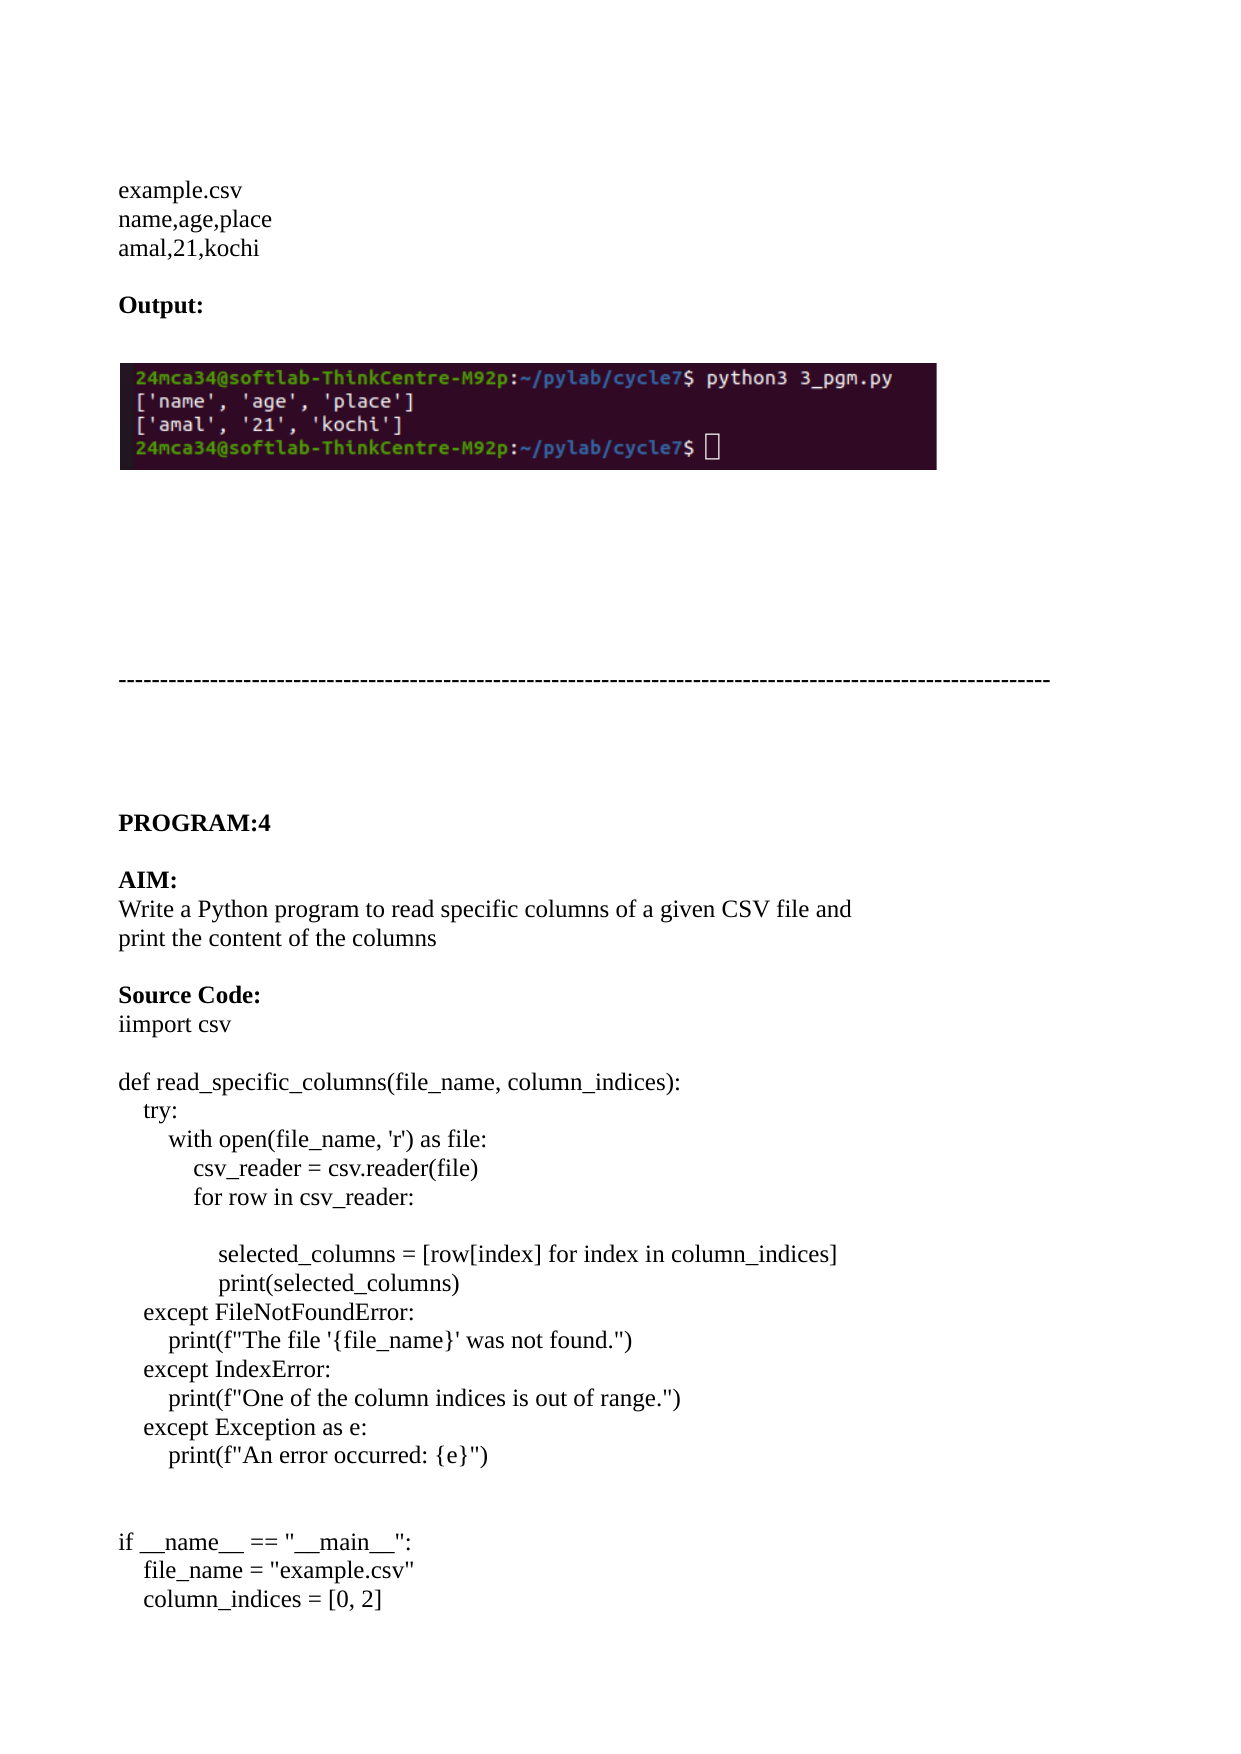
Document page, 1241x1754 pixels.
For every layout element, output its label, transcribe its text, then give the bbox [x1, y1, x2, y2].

text print the content of the columns [118, 923, 1122, 952]
text AIM: [118, 866, 1122, 894]
text if __name__ == "__main__": [118, 1527, 1122, 1556]
text def read_specific_columns(file_name, column_indices): [118, 1067, 1122, 1096]
text with open(file_name, 'r') as file: [118, 1124, 1122, 1153]
text except IndexError: [118, 1354, 1122, 1383]
text column_indices = [0, 2] [118, 1584, 1122, 1613]
text amal,21,kochi [118, 233, 1122, 262]
text csv_reader = csv.reader(file) [118, 1153, 1122, 1182]
text ---------------------------------------------------------------------------------------------------------------- [118, 664, 1122, 693]
text example.csv [118, 176, 1122, 204]
text Output: [118, 291, 1122, 319]
text except FileNotFoundError: [118, 1297, 1122, 1326]
text print(f"One of the column indices is out of range.") [118, 1383, 1122, 1412]
text try: [118, 1096, 1122, 1124]
text print(selected_columns) [118, 1268, 1122, 1297]
text Source Code: [118, 981, 1122, 1009]
text selected_columns = [row[index] for index in column_indices] [118, 1239, 1122, 1268]
text for row in csv_reader: [118, 1182, 1122, 1211]
text iimport csv [118, 1009, 1122, 1038]
text except Exception as e: [118, 1412, 1122, 1441]
text Write a Python program to read specific columns of a given CSV file and [118, 894, 1122, 923]
text print(f"The file '{file_name}' was not found.") [118, 1326, 1122, 1354]
text file_name = "example.csv" [118, 1556, 1122, 1584]
text name,age,place [118, 204, 1122, 233]
text print(f"An error occurred: {e}") [118, 1441, 1122, 1469]
text PROGRAM:4 [118, 808, 1122, 837]
